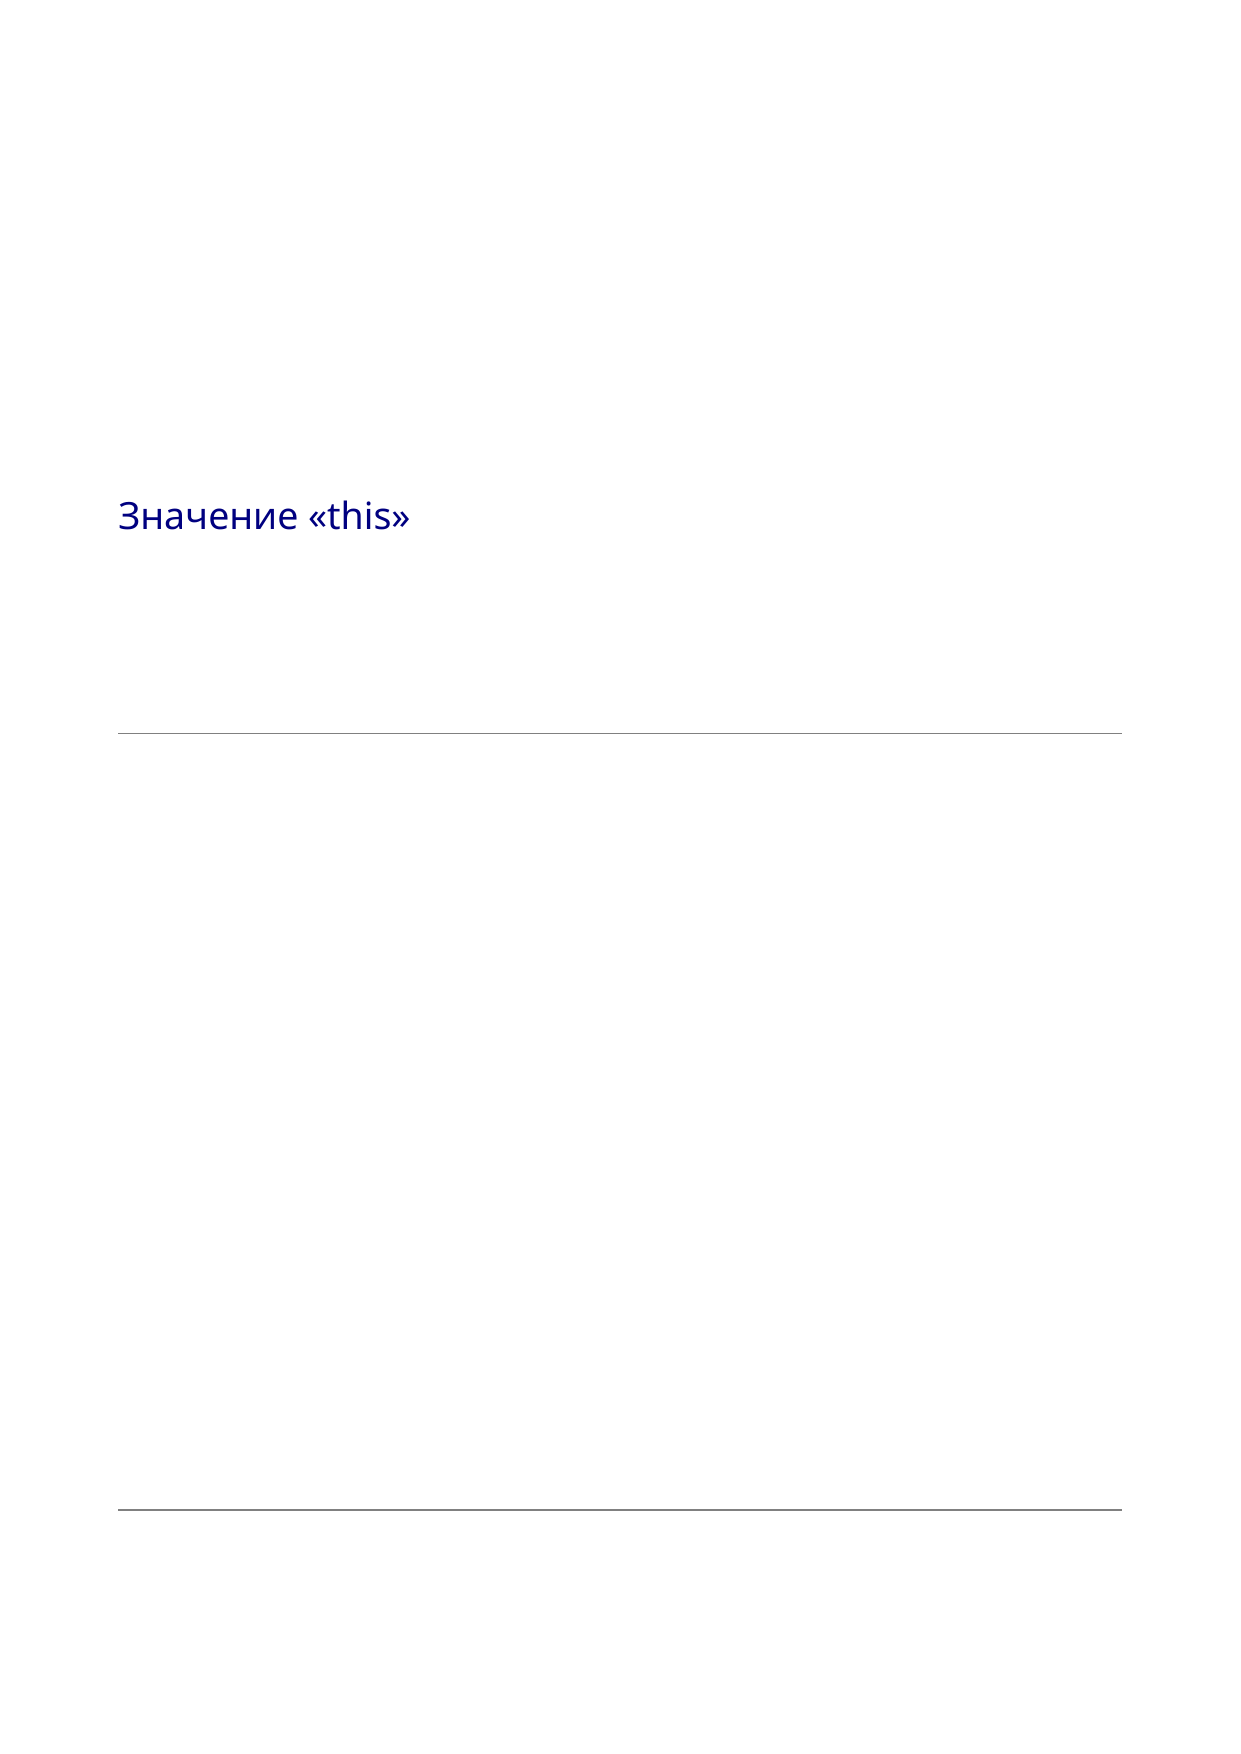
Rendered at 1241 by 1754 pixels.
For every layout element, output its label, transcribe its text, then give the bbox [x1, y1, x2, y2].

list У admin нет метода sayHi, поэтому JS ищет его в прототипе (user). [162, 1224, 1122, 1290]
subtitle 🔹 Пример с прототипом [118, 784, 1122, 827]
text } [118, 934, 1122, 958]
text this не зависит от того, где функция объявлена (в прототипе или нет). Оно зависит от того, КТО вызвал функцию. [177, 630, 1063, 689]
text console.log(admin.hasOwnProperty('name')); // true [118, 142, 1122, 165]
text }; [118, 958, 1122, 981]
text __proto__: user, [118, 1029, 1122, 1052]
subtitle Главное правило [118, 574, 1122, 617]
text 🧩 Что произошло: [118, 1176, 1122, 1205]
text admin.sayHi(); // "Alice" [118, 1123, 1122, 1147]
text const user = { [118, 839, 1122, 863]
text const admin = { [118, 1005, 1122, 1029]
list this === admin [162, 1392, 1122, 1415]
text Да, это поведение полностью определяется системой прототипного наследования. [118, 248, 1122, 272]
text console.log(this.name); [118, 910, 1122, 934]
list Находит user.sayHi, но вызов идёт как admin.sayHi(), поэтому: [162, 1309, 1122, 1373]
text }; [118, 1076, 1122, 1099]
text sayHi() { [118, 887, 1122, 910]
text console.log(user.name); // "Alice" [118, 118, 1122, 142]
list Метод sayHi выводит admin.name, то есть "Alice". [162, 1445, 1122, 1476]
text JS при записи свойства сначала ищет его в объекте, потом в прототипе, и если находит там сеттер — вызывает его, а если нет — просто создаёт новое свойство в самом объекте. [118, 305, 1122, 383]
subtitle Значение «this» [118, 490, 1122, 541]
text name: "Alice" [118, 1052, 1122, 1076]
text name: "John", [118, 863, 1122, 887]
